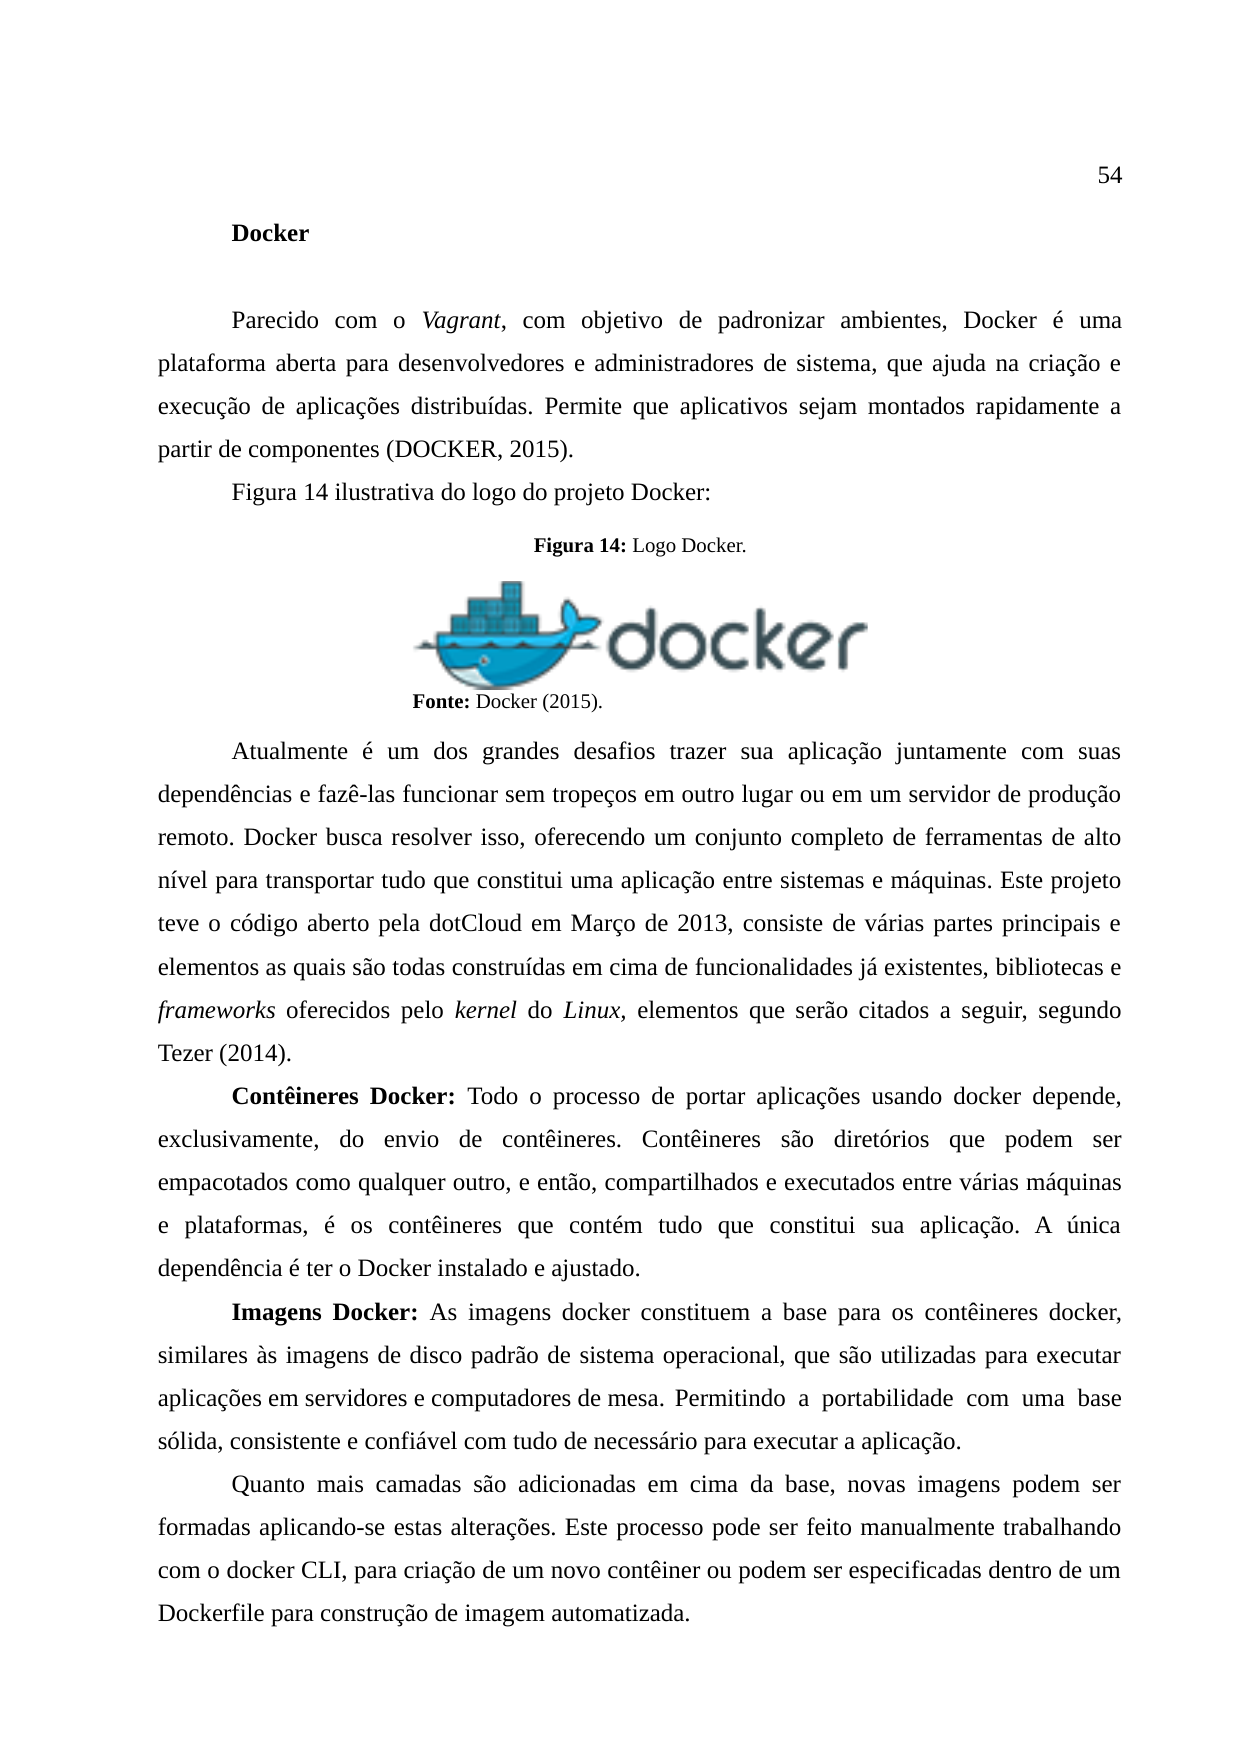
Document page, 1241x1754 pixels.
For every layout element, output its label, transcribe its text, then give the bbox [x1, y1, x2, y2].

text Quanto mais camadas são adicionadas em cima da base, novas imagens podem ser formadas aplicando-se estas alterações. Este processo pode ser feito manualmente trabalhando com o docker CLI, para criação de um novo contêiner ou podem ser especificadas dentro de um Dockerfile para construção de imagem automatizada. [158, 1469, 1122, 1627]
picture [412, 581, 868, 690]
text Parecido com o Vagrant, com objetivo de padronizar ambientes, Docker é uma plataforma aberta para desenvolvedores e administradores de sistema, que ajuda na criação e execução de aplicações distribuídas. Permite que aplicativos sejam montados rapidamente a partir de componentes (DOCKER, 2015). [158, 305, 1122, 463]
text Docker [158, 218, 1122, 247]
text Atualmente é um dos grandes desafios trazer sua aplicação juntamente com suas dependências e fazê-las funcionar sem tropeços em outro lugar ou em um servidor de produção remoto. Docker busca resolver isso, oferecendo um conjunto completo de ferramentas de alto nível para transportar tudo que constitui uma aplicação entre sistemas e máquinas. Este projeto teve o código aberto pela dotCloud em Março de 2013, consiste de várias partes principais e elementos as quais são todas construídas em cima de funcionalidades já existentes, bibliotecas e frameworks oferecidos pelo kernel do Linux, elementos que serão citados a seguir, segundo Tezer (2014). [158, 736, 1122, 1067]
text Imagens Docker: As imagens docker constituem a base para os contêineres docker, similares às imagens de disco padrão de sistema operacional, que são utilizadas para executar aplicações em servidores e computadores de mesa. Permitindo a portabilidade com uma base sólida, consistente e confiável com tudo de necessário para executar a aplicação. [158, 1297, 1122, 1455]
text Contêineres Docker: Todo o processo de portar aplicações usando docker depende, exclusivamente, do envio de contêineres. Contêineres são diretórios que podem ser empacotados como qualquer outro, e então, compartilhados e executados entre várias máquinas e plataformas, é os contêineres que contém tudo que constitui sua aplicação. A única dependência é ter o Docker instalado e ajustado. [158, 1081, 1122, 1282]
text Fonte: Docker (2015). [412, 690, 868, 713]
text Figura 14 ilustrativa do logo do projeto Docker: [158, 477, 1122, 506]
text Figura 14: Logo Docker. [412, 533, 868, 557]
